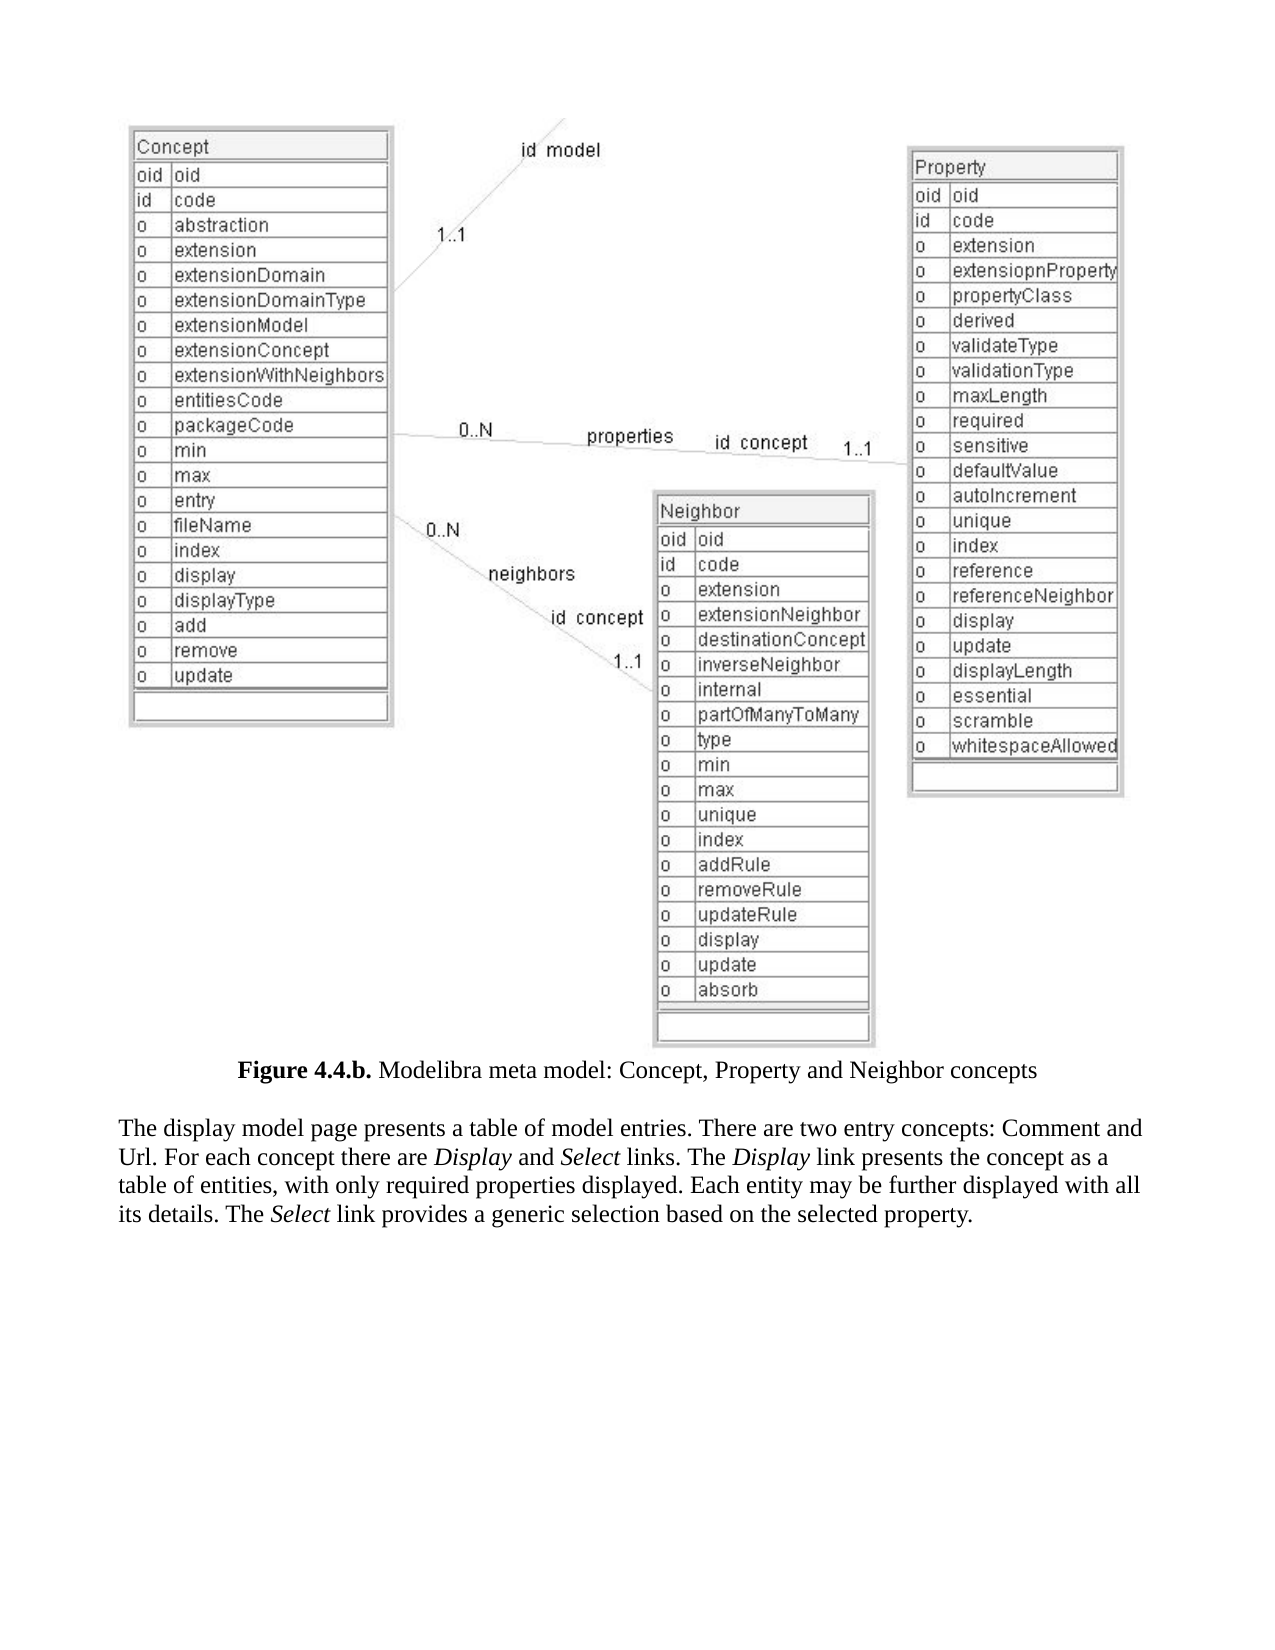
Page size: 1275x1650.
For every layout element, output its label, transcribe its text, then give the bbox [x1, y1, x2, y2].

text The display model page presents a table of model entries. There are two entry concepts: Comment and Url. For each concept there are Display and Select links. The Display link presents the concept as a table of entities, with only required properties displayed. Each entity may be further displayed with all its details. The Select link provides a generic selection based on the selected property. [118, 1113, 1157, 1228]
picture [118, 118, 1134, 1056]
text Figure 4.4.b. Modelibra meta model: Concept, Property and Neighbor concepts [118, 118, 1157, 1084]
